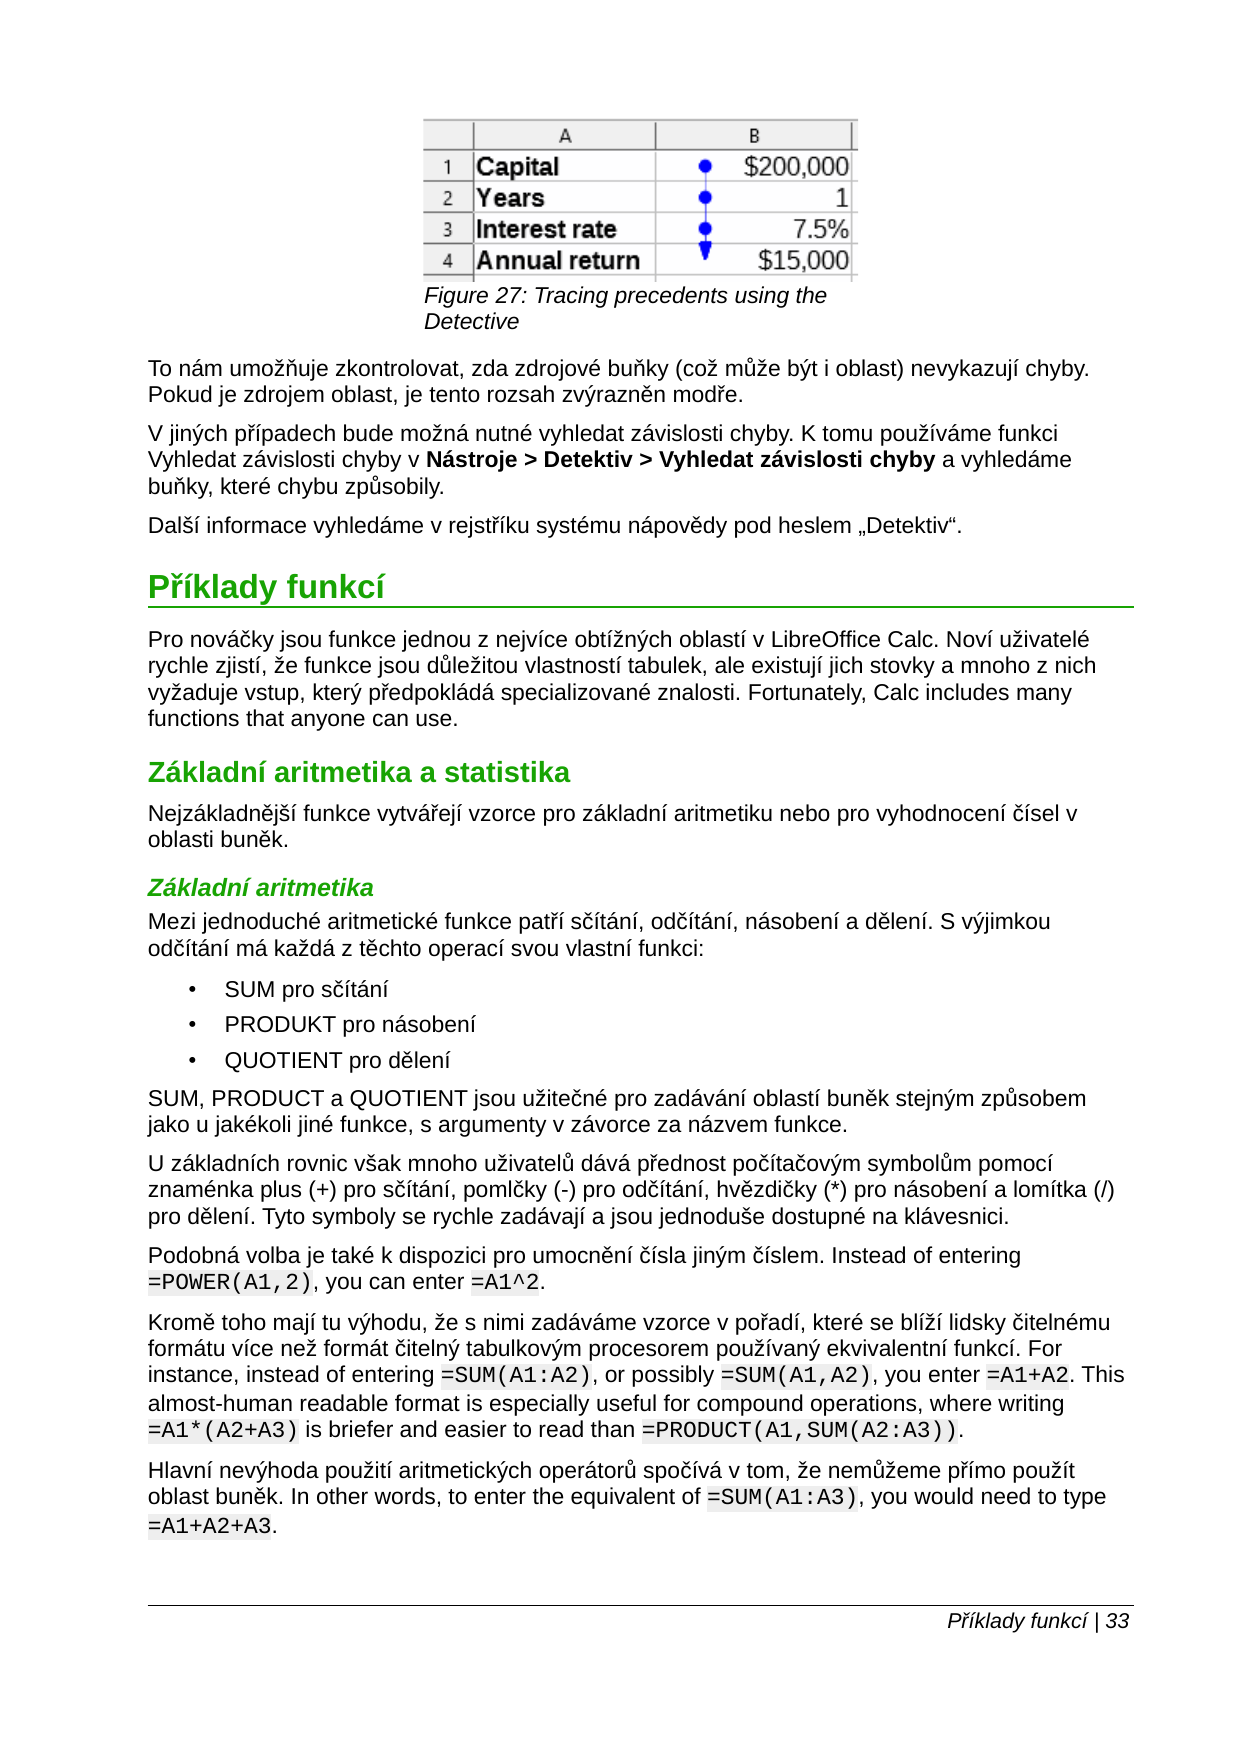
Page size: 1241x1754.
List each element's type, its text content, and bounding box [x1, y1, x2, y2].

picture [423, 118, 859, 282]
text U základních rovnic však mnoho uživatelů dává přednost počítačovým symbolům pomocí znaménka plus (+) pro sčítání, pomlčky (-) pro odčítání, hvězdičky (*) pro násobení a lomítka (/) pro dělení. Tyto symboly se rychle zadávají a jsou jednoduše dostupné na klávesnici. [148, 1150, 1134, 1229]
list PRODUKT pro násobení [185, 1008, 1134, 1038]
text Figure 27: Tracing precedents using the Detective [424, 282, 858, 334]
text Podobná volba je také k dispozici pro umocnění čísla jiným číslem. Instead of entering =POWER(A1,2), you can enter =A1^2. [148, 1242, 1134, 1296]
text To nám umožňuje zkontrolovat, zda zdrojové buňky (což může být i oblast) nevykazují chyby. Pokud je zdrojem oblast, je tento rozsah zvýrazněn modře. [148, 355, 1134, 408]
text Hlavní nevýhoda použití aritmetických operátorů spočívá v tom, že nemůžeme přímo použít oblast buněk. In other words, to enter the equivalent of =SUM(A1:A3), you would need to type =A1+A2+A3. [148, 1457, 1134, 1540]
subtitle Základní aritmetika a statistika [148, 755, 1134, 788]
text Nejzákladnější funkce vytvářejí vzorce pro základní aritmetiku nebo pro vyhodnocení čísel v oblasti buněk. [148, 800, 1134, 853]
text Pro nováčky jsou funkce jednou z nejvíce obtížných oblastí v LibreOffice Calc. Noví uživatelé rychle zjistí, že funkce jsou důležitou vlastností tabulek, ale existují jich stovky a mnoho z nich vyžaduje vstup, který předpokládá specializované znalosti. Fortunately, Calc includes many functions that anyone can use. [148, 626, 1134, 731]
text V jiných případech bude možná nutné vyhledat závislosti chyby. K tomu používáme funkci Vyhledat závislosti chyby v Nástroje > Detektiv > Vyhledat závislosti chyby a vyhledáme buňky, které chybu způsobily. [148, 420, 1134, 499]
text SUM, PRODUCT a QUOTIENT jsou užitečné pro zadávání oblastí buněk stejným způsobem jako u jakékoli jiné funkce, s argumenty v závorce za názvem funkce. [148, 1085, 1134, 1137]
list QUOTIENT pro dělení [185, 1044, 1134, 1076]
text Mezi jednoduché aritmetické funkce patří sčítání, odčítání, násobení a dělení. S výjimkou odčítání má každá z těchto operací svou vlastní funkci: [148, 908, 1134, 961]
subtitle Základní aritmetika [148, 873, 1134, 902]
subtitle Příklady funkcí [148, 567, 1134, 606]
text Kromě toho mají tu výhodu, že s nimi zadáváme vzorce v pořadí, které se blíží lidsky čitelnému formátu více než formát čitelný tabulkovým procesorem používaný ekvivalentní funkcí. For instance, instead of entering =SUM(A1:A2), or possibly =SUM(A1,A2), you enter =A1+A2. This almost-human readable format is especially useful for compound operations, where writing =A1*(A2+A3) is briefer and easier to read than =PRODUCT(A1,SUM(A2:A3)). [148, 1309, 1134, 1444]
text Další informace vyhledáme v rejstříku systému nápovědy pod heslem „Detektiv“. [148, 512, 1134, 538]
list SUM pro sčítání [185, 973, 1134, 1003]
